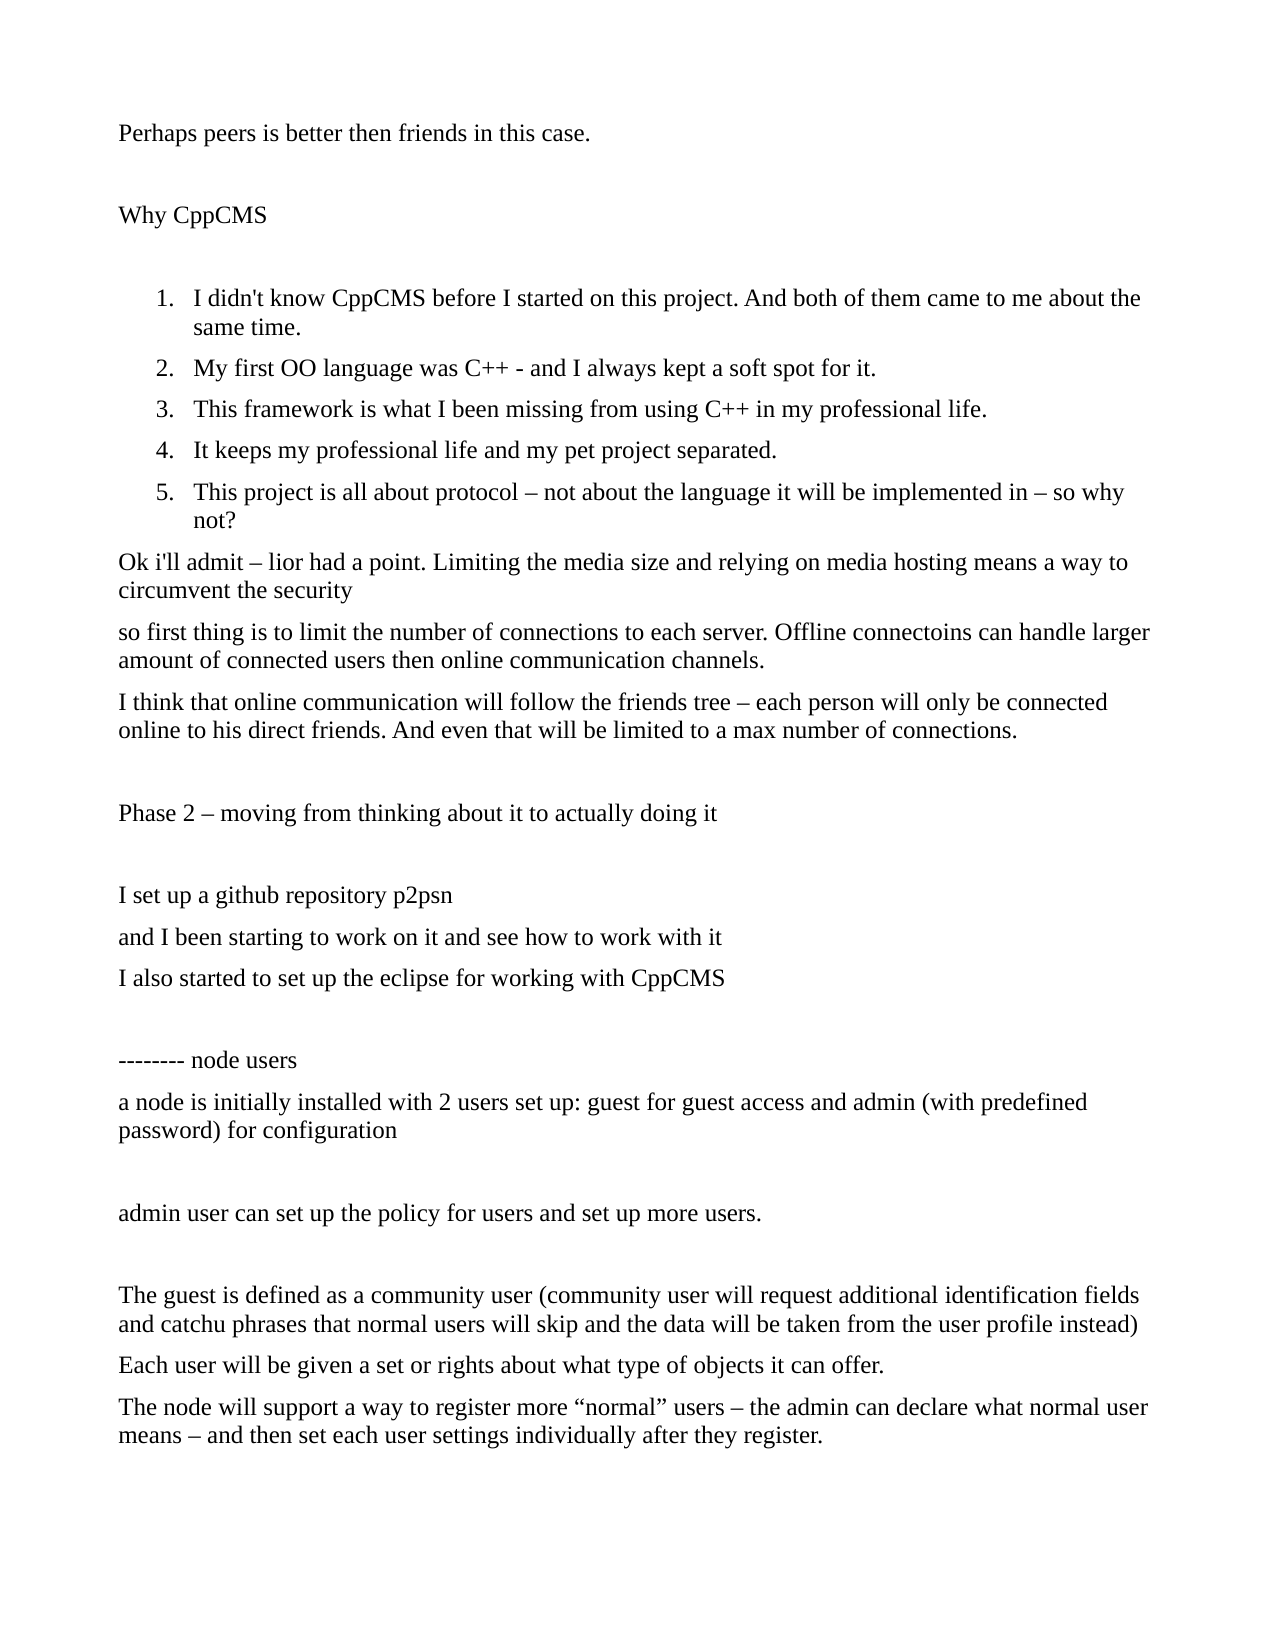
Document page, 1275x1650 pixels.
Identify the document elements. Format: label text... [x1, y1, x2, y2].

text I also started to set up the eclipse for working with CppCMS [118, 963, 1157, 992]
text I set up a github repository p2psn [118, 881, 1157, 909]
text so first thing is to limit the number of connections to each server. Offline connectoins can handle larger amount of connected users then online communication channels. [118, 617, 1157, 674]
text Each user will be given a set or rights about what type of objects it can offer. [118, 1351, 1157, 1379]
text -------- node users [118, 1046, 1157, 1074]
text Phase 2 – moving from thinking about it to actually doing it [118, 798, 1157, 827]
text Ok i'll admit – lior had a point. Limiting the media size and relying on media hosting means a way to circumvent the security [118, 547, 1157, 604]
text and I been starting to work on it and see how to work with it [118, 922, 1157, 951]
text I think that online communication will follow the friends tree – each person will only be connected online to his direct friends. And even that will be limited to a max number of connections. [118, 687, 1157, 744]
text a node is initially installed with 2 users set up: guest for guest access and admin (with predefined password) for configuration [118, 1087, 1157, 1144]
text Perhaps peers is better then friends in this case. [118, 118, 1157, 147]
list I didn't know CppCMS before I started on this project. And both of them came to me about the same time. [156, 283, 1157, 341]
list This project is all about protocol – not about the language it will be implemented in – so why not? [156, 477, 1157, 534]
text Why CppCMS [118, 201, 1157, 229]
list It keeps my professional life and my pet project separated. [156, 436, 1157, 464]
text admin user can set up the policy for users and set up more users. [118, 1198, 1157, 1227]
list My first OO language was C++ - and I always kept a soft spot for it. [156, 353, 1157, 382]
text The guest is defined as a community user (community user will request additional identification fields and catchu phrases that normal users will skip and the data will be taken from the user profile instead) [118, 1281, 1157, 1338]
list This framework is what I been missing from using C++ in my professional life. [156, 394, 1157, 423]
text The node will support a way to register more “normal” users – the admin can declare what normal user means – and then set each user settings individually after they register. [118, 1392, 1157, 1449]
